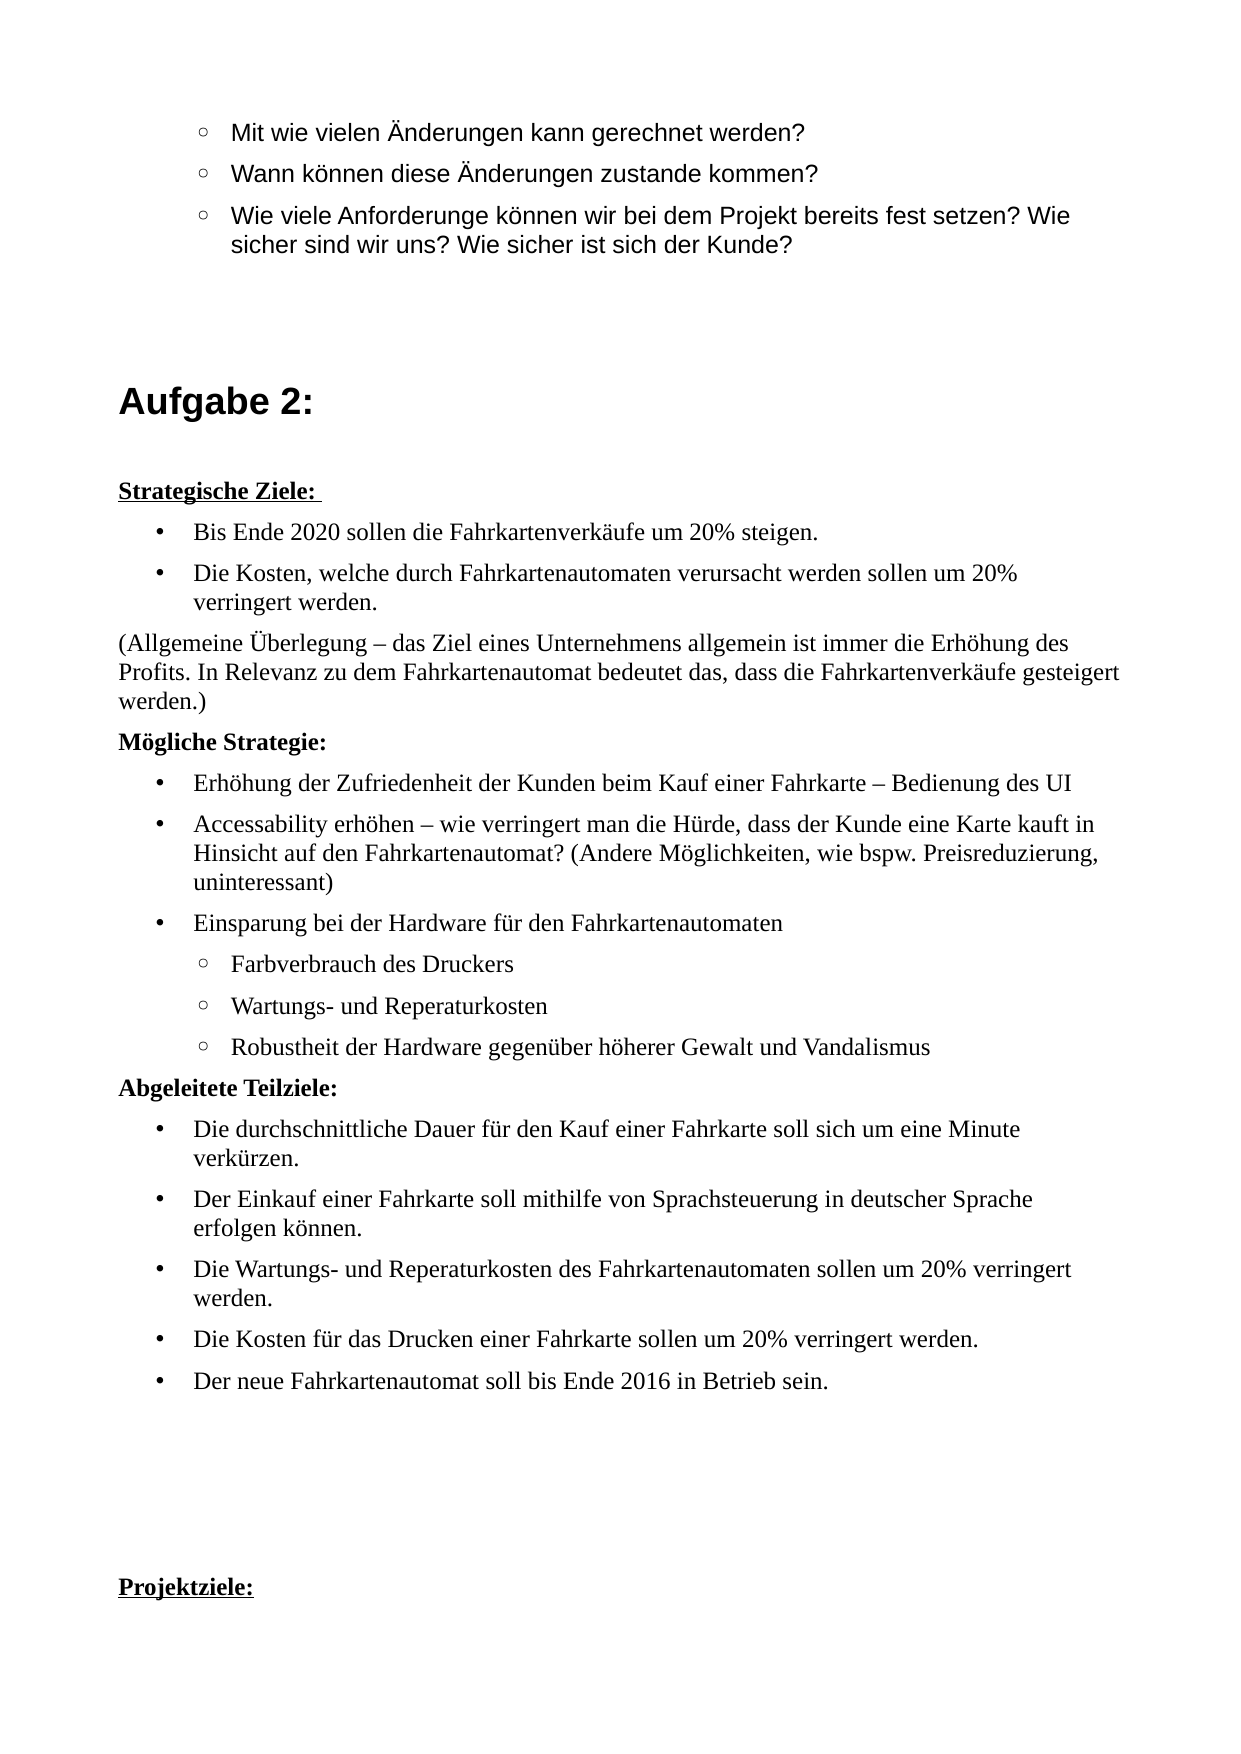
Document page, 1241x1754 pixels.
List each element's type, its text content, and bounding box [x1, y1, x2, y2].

subtitle Aufgabe 2: [118, 378, 1122, 422]
list Die Wartungs- und Reperaturkosten des Fahrkartenautomaten sollen um 20% verringert werden. [156, 1254, 1122, 1312]
text Strategische Ziele: [118, 476, 1122, 504]
text Mögliche Strategie: [118, 727, 1122, 756]
list Wartungs- und Reperaturkosten [193, 991, 1122, 1019]
list Einsparung bei der Hardware für den Fahrkartenautomaten [156, 908, 1122, 937]
list Wann können diese Änderungen zustande kommen? [193, 159, 1122, 188]
list Mit wie vielen Änderungen kann gerechnet werden? [193, 118, 1122, 147]
list Accessability erhöhen – wie verringert man die Hürde, dass der Kunde eine Karte kauft in Hinsicht auf den Fahrkartenautomat? (Andere Möglichkeiten, wie bspw. Preisreduzierung, uninteressant) [156, 809, 1122, 896]
list Der Einkauf einer Fahrkarte soll mithilfe von Sprachsteuerung in deutscher Sprache erfolgen können. [156, 1184, 1122, 1242]
list Farbverbrauch des Druckers [193, 949, 1122, 978]
list Die Kosten für das Drucken einer Fahrkarte sollen um 20% verringert werden. [156, 1324, 1122, 1353]
list Erhöhung der Zufriedenheit der Kunden beim Kauf einer Fahrkarte – Bedienung des UI [156, 768, 1122, 797]
text (Allgemeine Überlegung – das Ziel eines Unternehmens allgemein ist immer die Erhöhung des Profits. In Relevanz zu dem Fahrkartenautomat bedeutet das, dass die Fahrkartenverkäufe gesteigert werden.) [118, 628, 1122, 714]
list Die durchschnittliche Dauer für den Kauf einer Fahrkarte soll sich um eine Minute verkürzen. [156, 1114, 1122, 1172]
text Abgeleitete Teilziele: [118, 1073, 1122, 1102]
list Robustheit der Hardware gegenüber höherer Gewalt und Vandalismus [193, 1032, 1122, 1061]
list Wie viele Anforderunge können wir bei dem Projekt bereits fest setzen? Wie sicher sind wir uns? Wie sicher ist sich der Kunde? [193, 201, 1122, 258]
list Der neue Fahrkartenautomat soll bis Ende 2016 in Betrieb sein. [156, 1366, 1122, 1394]
list Bis Ende 2020 sollen die Fahrkartenverkäufe um 20% steigen. [156, 517, 1122, 546]
text Projektziele: [118, 1572, 1122, 1601]
list Die Kosten, welche durch Fahrkartenautomaten verursacht werden sollen um 20% verringert werden. [156, 558, 1122, 616]
